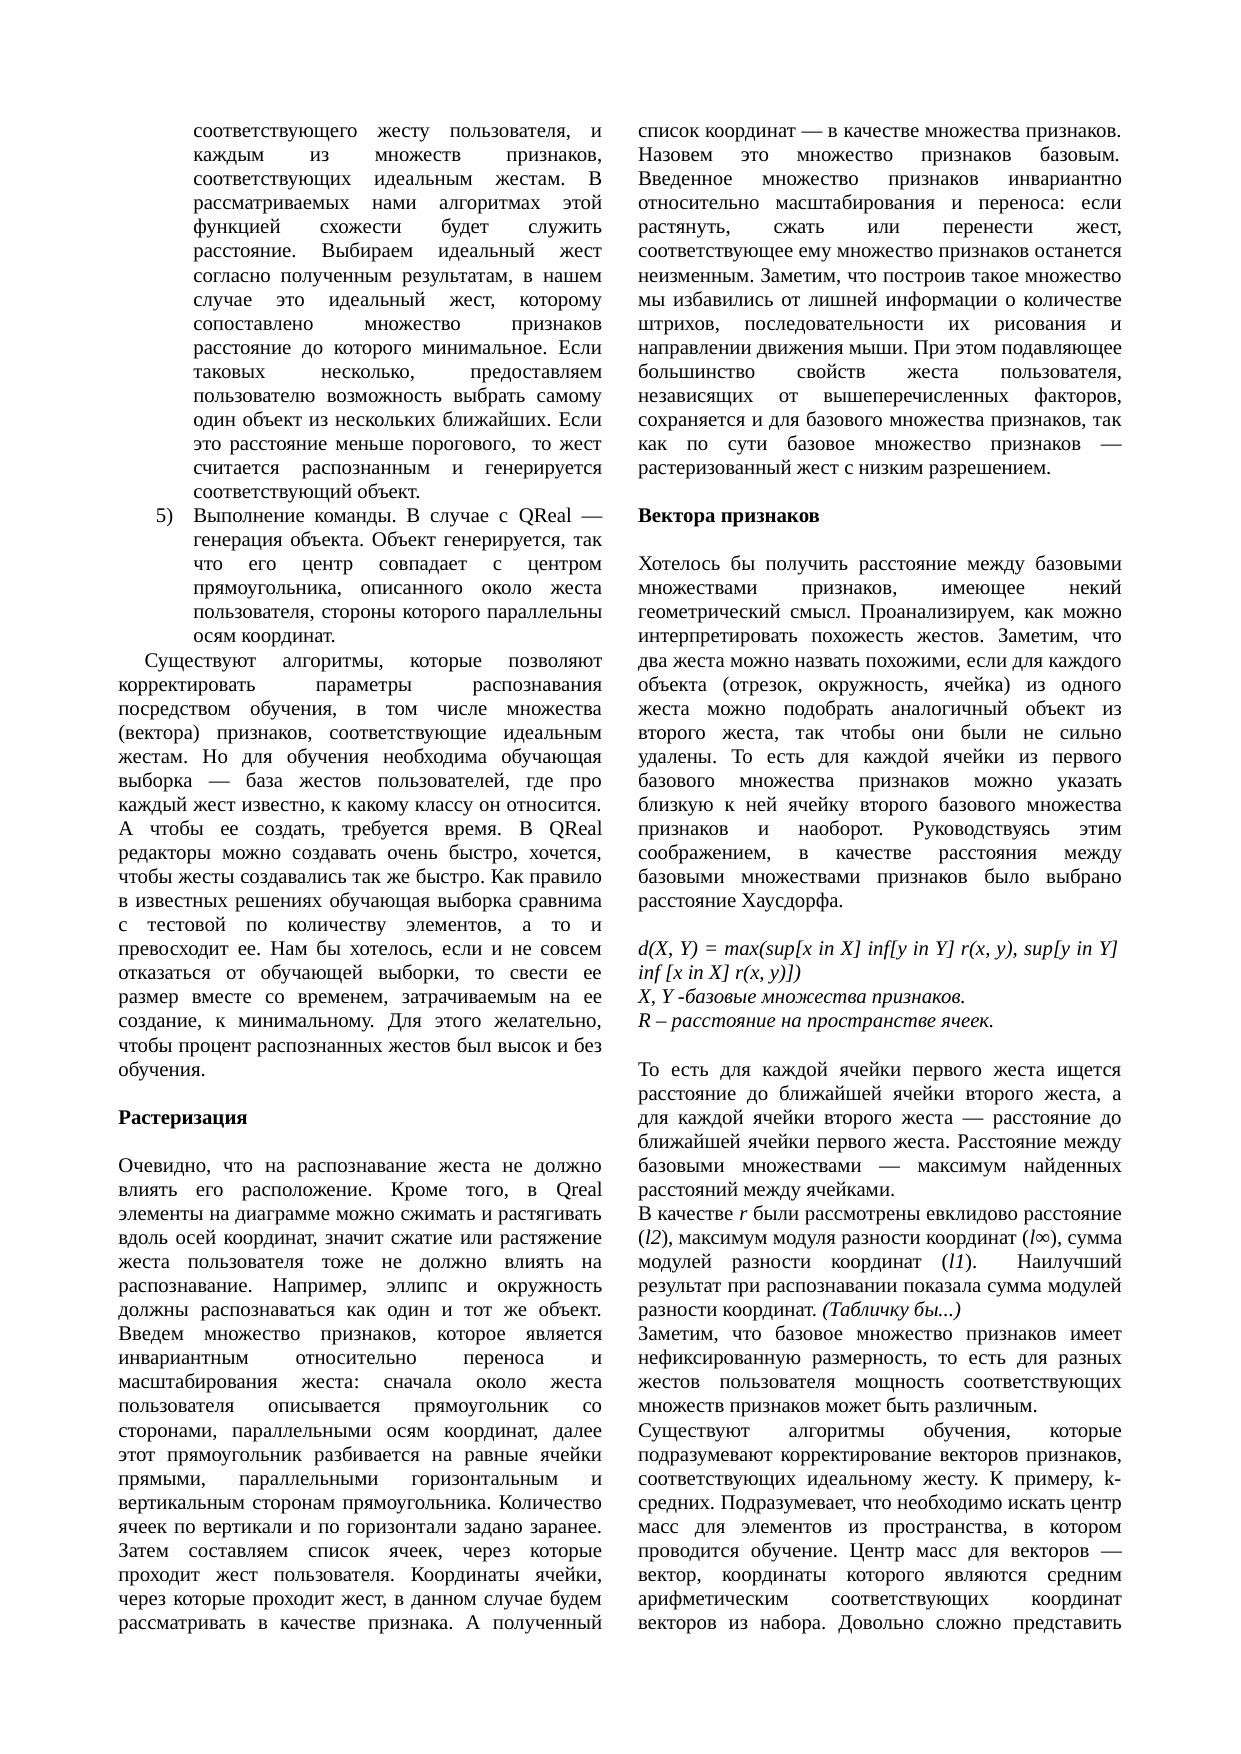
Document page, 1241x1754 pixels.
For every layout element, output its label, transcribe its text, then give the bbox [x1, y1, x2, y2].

text Заметим, что базовое множество признаков имеет нефиксированную размерность, то есть для разных жестов пользователя мощность соответствующих множеств признаков может быть различным. [638, 1321, 1122, 1417]
text Вектора признаков [638, 503, 1122, 527]
text X, Y -базовые множества признаков. [638, 984, 1122, 1008]
text d(X, Y) = max(sup[x in X] inf[y in Y] r(x, y), sup[y in Y] inf [x in X] r(x, y)]) [638, 936, 1122, 984]
text список координат — в качестве множества признаков. Назовем это множество признаков базовым. Введенное множество признаков инвариантно относительно масштабирования и переноса: если растянуть, сжать или перенести жест, соответствующее ему множество признаков останется неизменным. Заметим, что построив такое множество мы избавились от лишней информации о количестве штрихов, последовательности их рисования и направлении движения мыши. При этом подавляющее большинство свойств жеста пользователя, независящих от вышеперечисленных факторов, сохраняется и для базового множества признаков, так как по сути базовое множество признаков — растеризованный жест с низким разрешением. [638, 118, 1122, 479]
text В качестве r были рассмотрены евклидово расстояние (l2), максимум модуля разности координат (l∞), сумма модулей разности координат (l1). Наилучший результат при распознавании показала сумма модулей разности координат. (Табличку бы...) [638, 1201, 1122, 1321]
list соответствующего жесту пользователя, и каждым из множеств признаков, соответствующих идеальным жестам. В рассматриваемых нами алгоритмах этой функцией схожести будет служить расстояние. Выбираем идеальный жест согласно полученным результатам, в нашем случае это идеальный жест, которому сопоставлено множество признаков расстояние до которого минимальное. Если таковых несколько, предоставляем пользователю возможность выбрать самому один объект из нескольких ближайших. Если это расстояние меньше порогового, то жест считается распознанным и генерируется соответствующий объект. [156, 118, 602, 503]
text То есть для каждой ячейки первого жеста ищется расстояние до ближайшей ячейки второго жеста, а для каждой ячейки второго жеста — расстояние до ближайшей ячейки первого жеста. Расстояние между базовыми множествами — максимум найденных расстояний между ячейками. [638, 1057, 1122, 1201]
text Хотелось бы получить расстояние между базовыми множествами признаков, имеющее некий геометрический смысл. Проанализируем, как можно интерпретировать похожесть жестов. Заметим, что два жеста можно назвать похожими, если для каждого объекта (отрезок, окружность, ячейка) из одного жеста можно подобрать аналогичный объект из второго жеста, так чтобы они были не сильно удалены. То есть для каждой ячейки из первого базового множества признаков можно указать близкую к ней ячейку второго базового множества признаков и наоборот. Руководствуясь этим соображением, в качестве расстояния между базовыми множествами признаков было выбрано расстояние Хаусдорфа. [638, 551, 1122, 912]
text Существуют алгоритмы обучения, которые подразумевают корректирование векторов признаков, соответствующих идеальному жесту. К примеру, k-средних. Подразумевает, что необходимо искать центр масс для элементов из пространства, в котором проводится обучение. Центр масс для векторов — вектор, координаты которого являются средним арифметическим соответствующих координат векторов из набора. Довольно сложно представить [638, 1417, 1122, 1634]
text Растеризация [118, 1105, 602, 1129]
text R – расстояние на пространстве ячеек. [638, 1008, 1122, 1032]
text Существуют алгоритмы, которые позволяют корректировать параметры распознавания посредством обучения, в том числе множества (вектора) признаков, соответствующие идеальным жестам. Но для обучения необходима обучающая выборка — база жестов пользователей, где про каждый жест известно, к какому классу он относится. А чтобы ее создать, требуется время. В QReal редакторы можно создавать очень быстро, хочется, чтобы жесты создавались так же быстро. Как правило в известных решениях обучающая выборка сравнима с тестовой по количеству элементов, а то и превосходит ее. Нам бы хотелось, если и не совсем отказаться от обучающей выборки, то свести ее размер вместе со временем, затрачиваемым на ее создание, к минимальному. Для этого желательно, чтобы процент распознанных жестов был высок и без обучения. [118, 647, 602, 1081]
list Выполнение команды. В случае с QReal — генерация объекта. Объект генерируется, так что его центр совпадает с центром прямоугольника, описанного около жеста пользователя, стороны которого параллельны осям координат. [156, 503, 602, 647]
text Очевидно, что на распознавание жеста не должно влиять его расположение. Кроме того, в Qreal элементы на диаграмме можно сжимать и растягивать вдоль осей координат, значит сжатие или растяжение жеста пользователя тоже не должно влиять на распознавание. Например, эллипс и окружность должны распознаваться как один и тот же объект. Введем множество признаков, которое является инвариантным относительно переноса и масштабирования жеста: сначала около жеста пользователя описывается прямоугольник со сторонами, параллельными осям координат, далее этот прямоугольник разбивается на равные ячейки прямыми, параллельными горизонтальным и вертикальным сторонам прямоугольника. Количество ячеек по вертикали и по горизонтали задано заранее. Затем составляем список ячеек, через которые проходит жест пользователя. Координаты ячейки, через которые проходит жест, в данном случае будем рассматривать в качестве признака. А полученный [118, 1153, 602, 1634]
